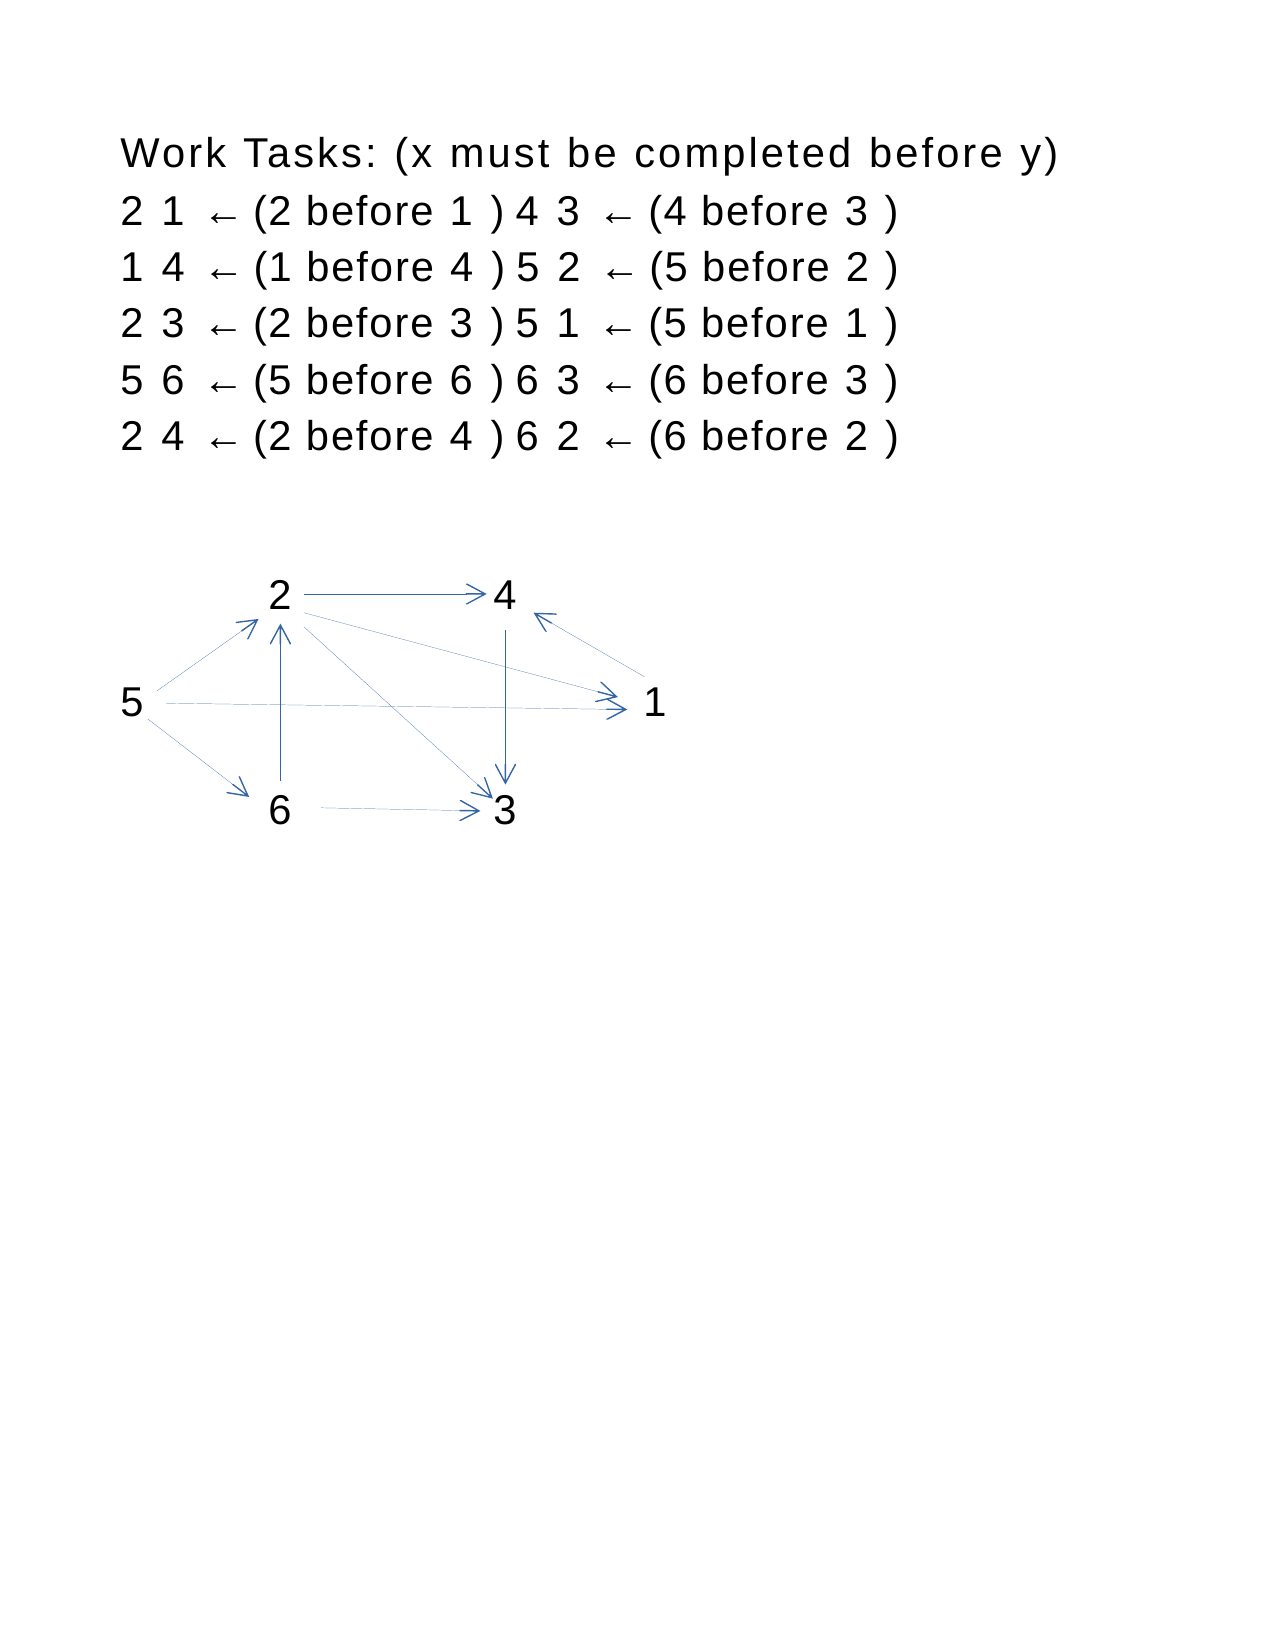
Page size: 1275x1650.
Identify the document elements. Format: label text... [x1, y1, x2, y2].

text 1 4 ← (1 before 4 ) 5 2 ← (5 before 2 ) [120, 243, 1157, 291]
text 1 [506, 678, 1157, 726]
text 6 3 [120, 785, 1157, 833]
text Work Tasks: (x must be completed before y) [120, 128, 1157, 176]
text 5 6 ← (5 before 6 ) 6 3 ← (6 before 3 ) [120, 355, 1157, 403]
text [281, 705, 411, 726]
text [394, 707, 505, 726]
text [281, 678, 389, 706]
text 5 [120, 678, 280, 726]
text 2 4 [120, 570, 1157, 618]
text 2 1 ← (2 before 1 ) 4 3 ← (4 before 3 ) [120, 186, 1157, 234]
text [362, 678, 505, 707]
text 2 3 ← (2 before 3 ) 5 1 ← (5 before 1 ) [120, 299, 1157, 347]
text 2 4 ← (2 before 4 ) 6 2 ← (6 before 2 ) [120, 411, 1157, 459]
